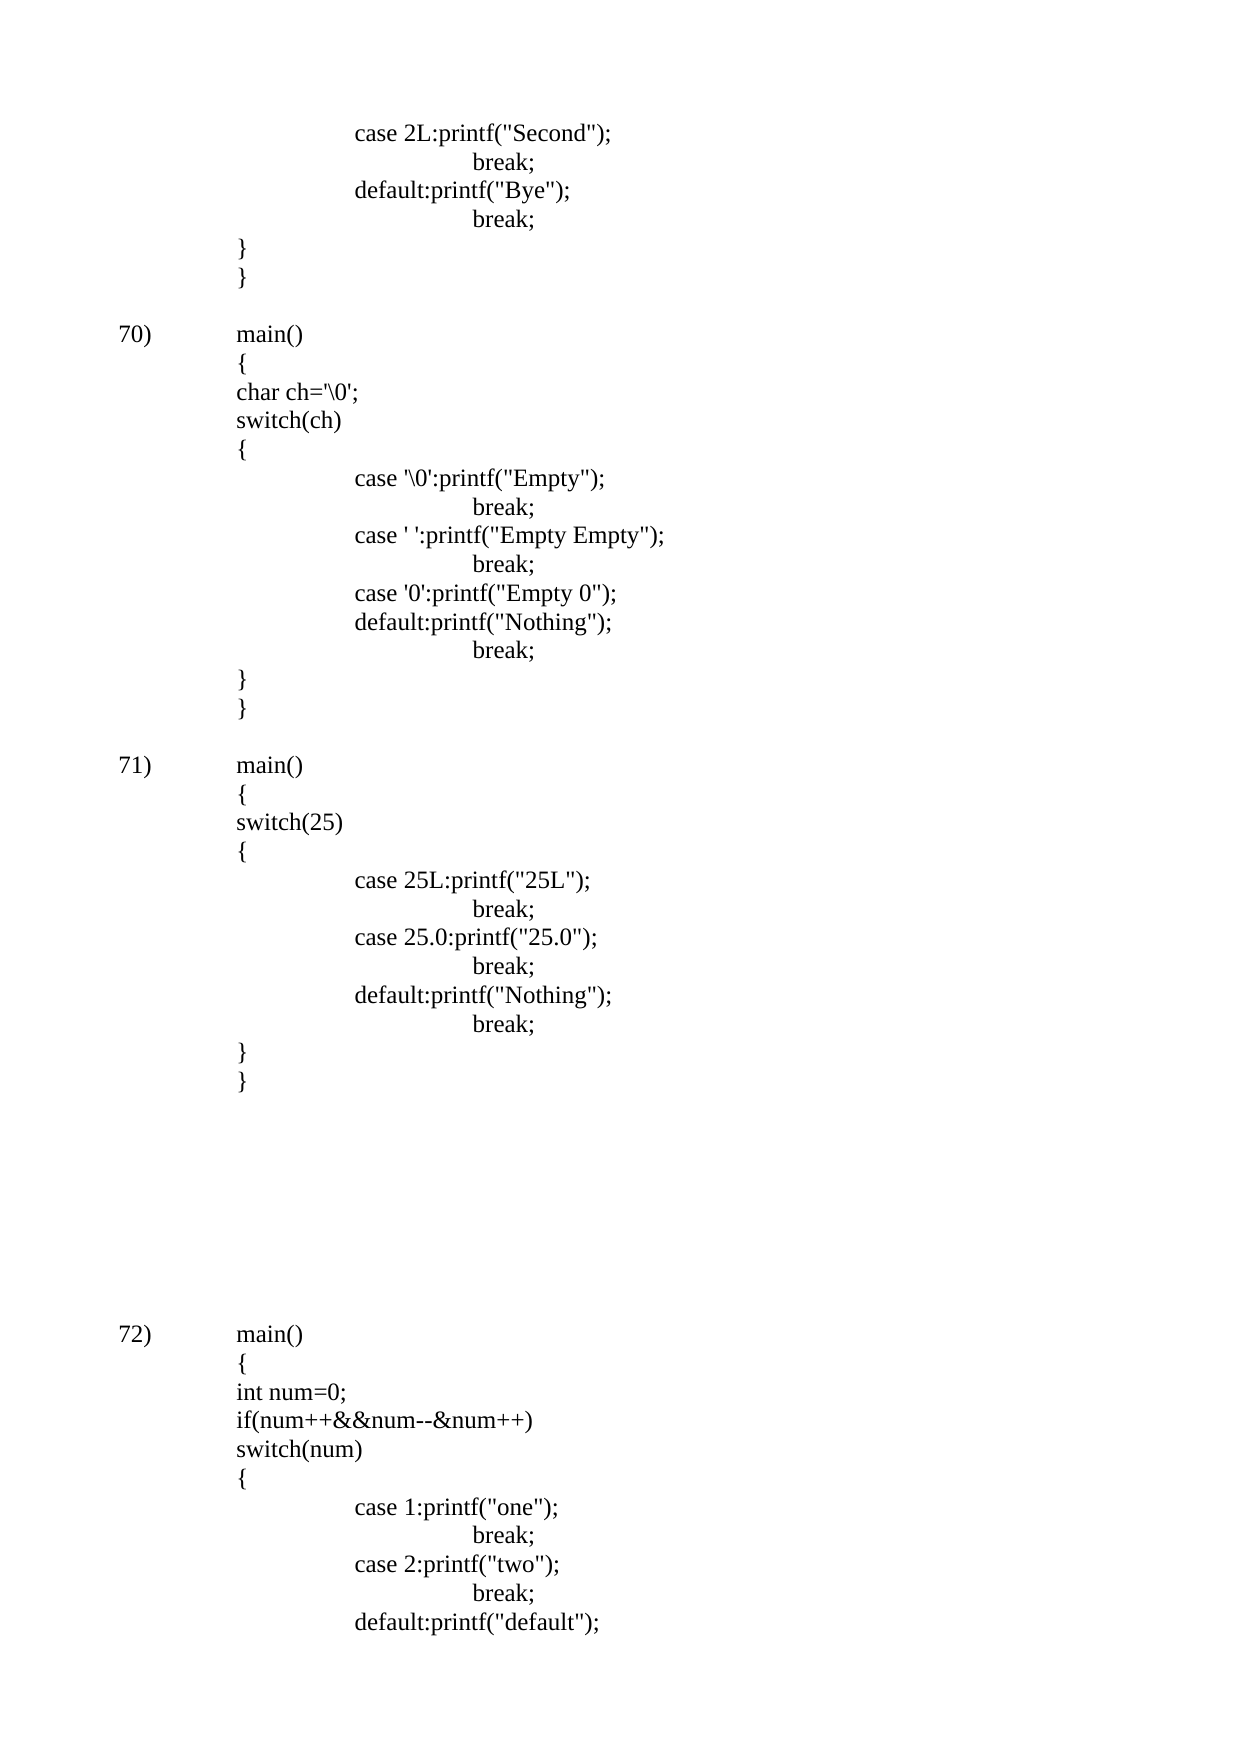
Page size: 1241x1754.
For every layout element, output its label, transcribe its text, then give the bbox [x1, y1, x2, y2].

text case '\0':printf("Empty"); [118, 463, 1122, 492]
text { [118, 1463, 1122, 1492]
text } [118, 233, 1122, 262]
text } [118, 262, 1122, 319]
text default:printf("Bye"); [118, 176, 1122, 204]
text break; [118, 204, 1122, 233]
text { [118, 1348, 1122, 1377]
text { [118, 779, 1122, 807]
text switch(25) [118, 807, 1122, 836]
text { [118, 348, 1122, 377]
text case 2:printf("two"); [118, 1549, 1122, 1578]
text } [118, 664, 1122, 693]
text case 25L:printf("25L"); [118, 865, 1122, 894]
text 71) main() [118, 750, 1122, 779]
text case 2L:printf("Second"); [118, 118, 1122, 147]
text break; [118, 147, 1122, 176]
text } [118, 693, 1122, 722]
text break; [118, 636, 1122, 664]
text 72) main() [118, 1319, 1122, 1348]
text break; [118, 549, 1122, 578]
text case 1:printf("one"); [118, 1492, 1122, 1520]
text case '0':printf("Empty 0"); [118, 578, 1122, 607]
text switch(ch) [118, 406, 1122, 434]
text break; [118, 951, 1122, 980]
text { [118, 434, 1122, 463]
text case ' ':printf("Empty Empty"); [118, 521, 1122, 549]
text break; [118, 894, 1122, 922]
text default:printf("default"); [118, 1607, 1122, 1635]
text break; [118, 1009, 1122, 1037]
text break; [118, 492, 1122, 521]
text if(num++&&num--&num++) [118, 1405, 1122, 1434]
text default:printf("Nothing"); [118, 607, 1122, 636]
text char ch='\0'; [118, 377, 1122, 406]
text case 25.0:printf("25.0"); [118, 922, 1122, 951]
text break; [118, 1578, 1122, 1607]
text int num=0; [118, 1377, 1122, 1405]
text 70) main() [118, 319, 1122, 348]
text { [118, 836, 1122, 865]
text } [118, 1037, 1122, 1066]
text } [118, 1066, 1122, 1095]
text default:printf("Nothing"); [118, 980, 1122, 1009]
text break; [118, 1520, 1122, 1549]
text switch(num) [118, 1434, 1122, 1463]
